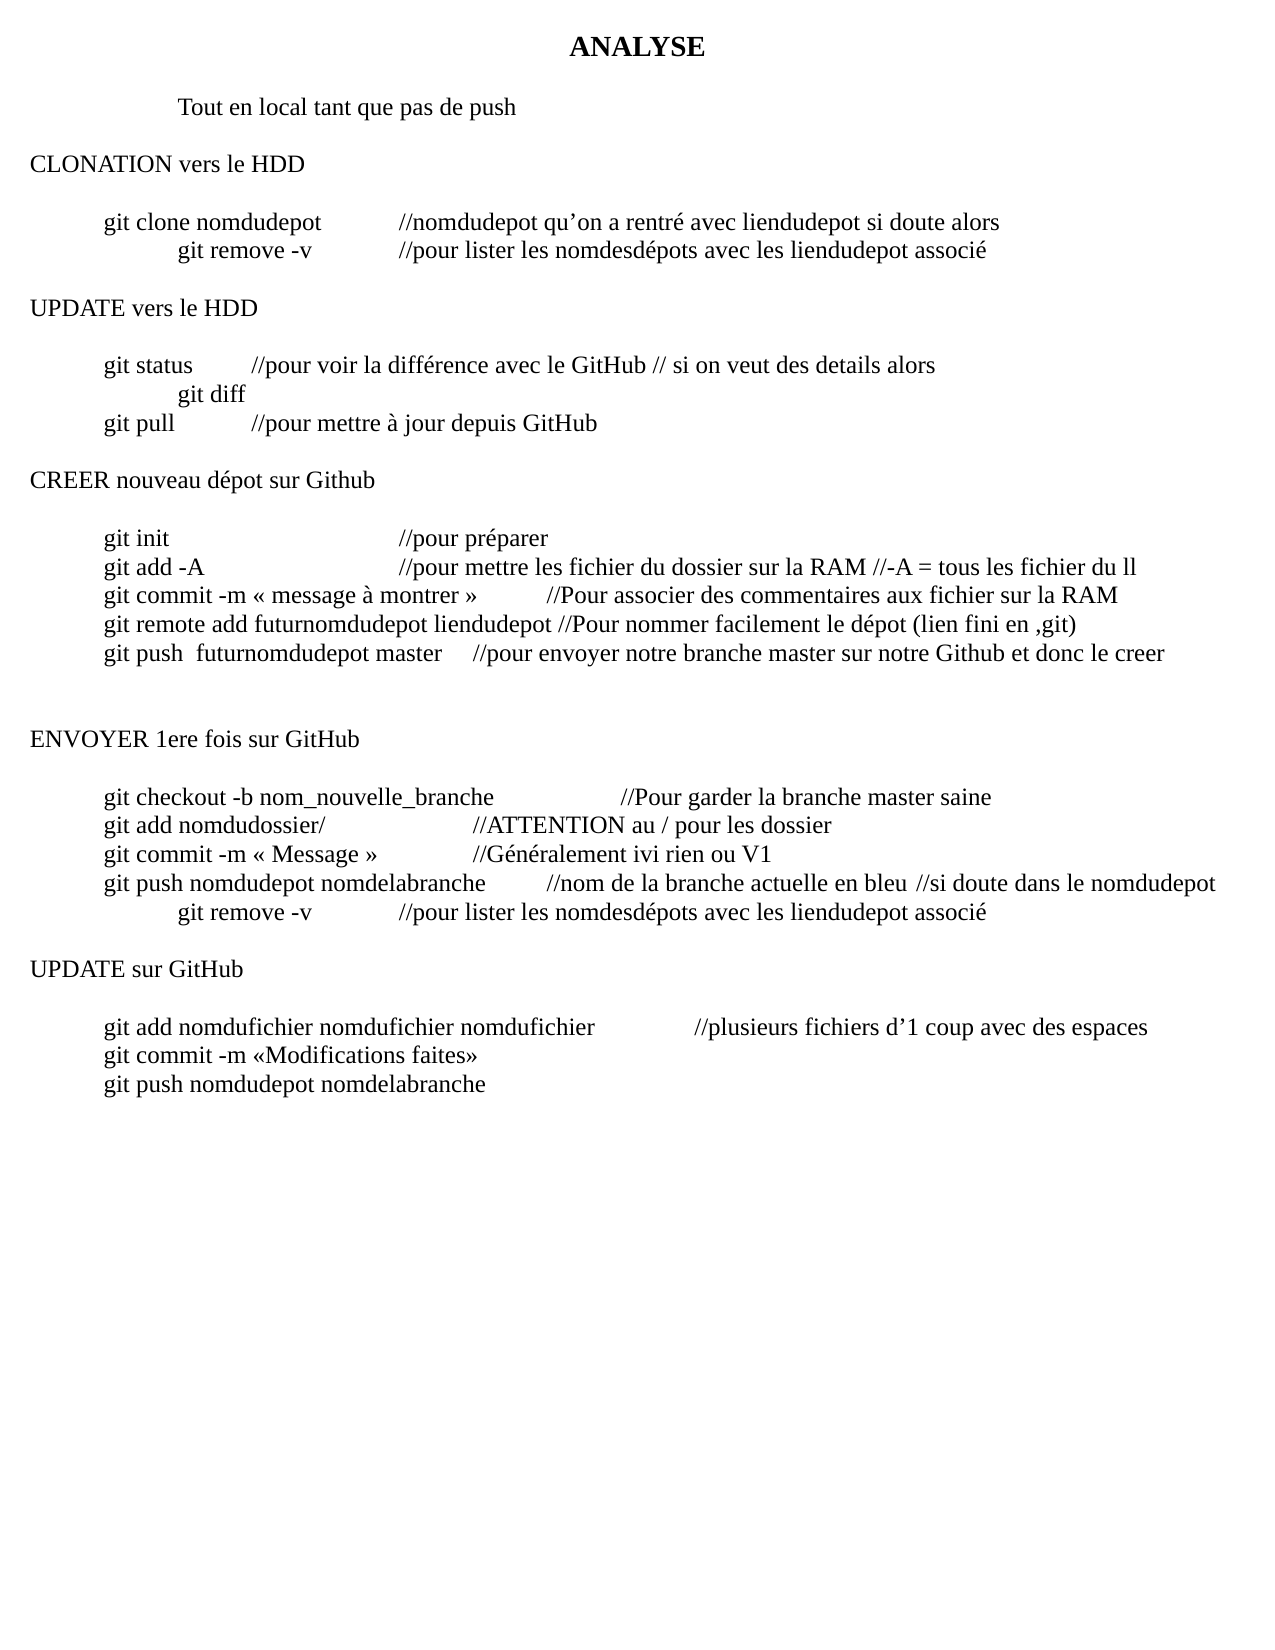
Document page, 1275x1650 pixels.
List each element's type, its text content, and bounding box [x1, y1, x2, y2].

text git diff [29, 379, 1246, 408]
text git push nomdudepot nomdelabranche [29, 1069, 1246, 1098]
text git status //pour voir la différence avec le GitHub // si on veut des details alors [29, 351, 1246, 379]
text CREER nouveau dépot sur Github [29, 466, 1246, 494]
text git push futurnomdudepot master //pour envoyer notre branche master sur notre Github et donc le creer [29, 638, 1246, 667]
text git clone nomdudepot //nomdudepot qu’on a rentré avec liendudepot si doute alors [29, 207, 1246, 236]
text git commit -m « message à montrer » //Pour associer des commentaires aux fichier sur la RAM [29, 581, 1246, 609]
text git add nomdufichier nomdufichier nomdufichier //plusieurs fichiers d’1 coup avec des espaces [29, 1012, 1246, 1041]
text git pull //pour mettre à jour depuis GitHub [29, 408, 1246, 437]
text git checkout -b nom_nouvelle_branche //Pour garder la branche master saine [29, 782, 1246, 811]
text ANALYSE [29, 29, 1246, 63]
text git add nomdudossier/ //ATTENTION au / pour les dossier [29, 811, 1246, 839]
text git remote add futurnomdudepot liendudepot //Pour nommer facilement le dépot (lien fini en ,git) [29, 609, 1246, 638]
text UPDATE vers le HDD [29, 293, 1246, 322]
text CLONATION vers le HDD [29, 149, 1246, 178]
text git commit -m « Message » //Généralement ivi rien ou V1 [29, 839, 1246, 868]
text git add -A //pour mettre les fichier du dossier sur la RAM //-A = tous les fichier du ll [29, 552, 1246, 581]
text git push nomdudepot nomdelabranche //nom de la branche actuelle en bleu //si doute dans le nomdudepot [29, 868, 1246, 897]
text ENVOYER 1ere fois sur GitHub [29, 724, 1246, 753]
text git commit -m «Modifications faites» [29, 1041, 1246, 1069]
text git remove -v //pour lister les nomdesdépots avec les liendudepot associé [29, 236, 1246, 264]
text UPDATE sur GitHub [29, 954, 1246, 983]
text Tout en local tant que pas de push [29, 92, 1246, 121]
text git remove -v //pour lister les nomdesdépots avec les liendudepot associé [29, 897, 1246, 926]
text git init //pour préparer [29, 523, 1246, 552]
